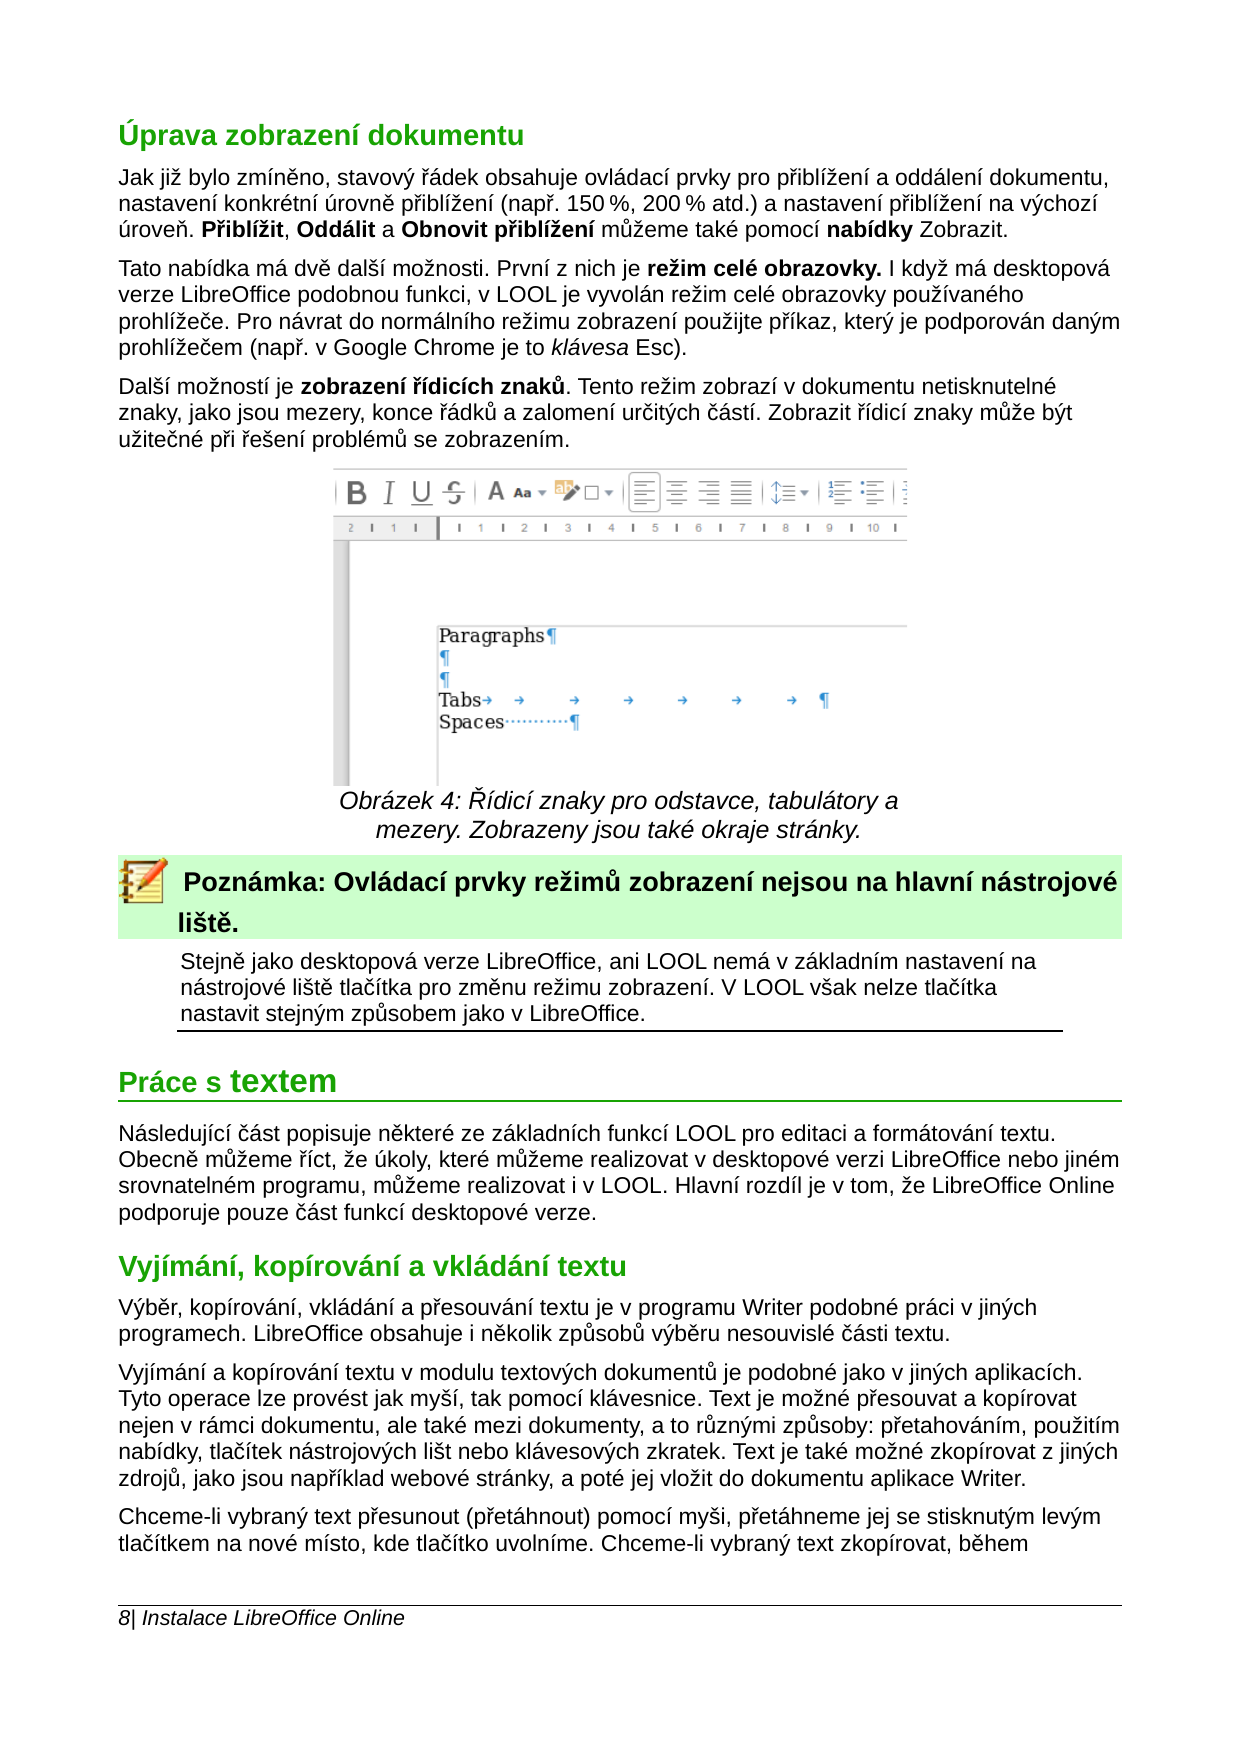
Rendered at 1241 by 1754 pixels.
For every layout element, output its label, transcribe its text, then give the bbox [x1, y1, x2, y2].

picture [333, 464, 908, 786]
text Výběr, kopírování, vkládání a přesouvání textu je v programu Writer podobné práci v jiných programech. LibreOffice obsahuje i několik způsobů výběru nesouvislé části textu. [118, 1294, 1122, 1347]
subtitle Práce s textem [118, 1061, 1122, 1100]
text Stejně jako desktopová verze LibreOffice, ani LOOL nemá v základním nastavení na nástrojové liště tlačítka pro změnu režimu zobrazení. V LOOL však nelze tlačítka nastavit stejným způsobem jako v LibreOffice. [177, 944, 1063, 1030]
subtitle Úprava zobrazení dokumentu [118, 118, 1122, 152]
text Vyjímání a kopírování textu v modulu textových dokumentů je podobné jako v jiných aplikacích. Tyto operace lze provést jak myší, tak pomocí klávesnice. Text je možné přesouvat a kopírovat nejen v rámci dokumentu, ale také mezi dokumenty, a to různými způsoby: přetahováním, použitím nabídky, tlačítek nástrojových lišt nebo klávesových zkratek. Text je také možné zkopírovat z jiných zdrojů, jako jsou například webové stránky, a poté jej vložit do dokumentu aplikace Writer. [118, 1359, 1122, 1491]
text Chceme-li vybraný text přesunout (přetáhnout) pomocí myši, přetáhneme jej se stisknutým levým tlačítkem na nové místo, kde tlačítko uvolníme. Chceme-li vybraný text zkopírovat, během [118, 1503, 1122, 1556]
text Následující část popisuje některé ze základních funkcí LOOL pro editaci a formátování textu. Obecně můžeme říct, že úkoly, které můžeme realizovat v desktopové verzi LibreOffice nebo jiném srovnatelném programu, můžeme realizovat i v LOOL. Hlavní rozdíl je v tom, že LibreOffice Online podporuje pouze část funkcí desktopové verze. [118, 1119, 1122, 1225]
subtitle Vyjímání, kopírování a vkládání textu [118, 1248, 1122, 1282]
picture [119, 856, 170, 907]
text Tato nabídka má dvě další možnosti. První z nich je režim celé obrazovky. I když má desktopová verze LibreOffice podobnou funkci, v LOOL je vyvolán režim celé obrazovky používaného prohlížeče. Pro návrat do normálního režimu zobrazení použijte příkaz, který je podporován daným prohlížečem (např. v Google Chrome je to klávesa Esc). [118, 255, 1122, 360]
text Jak již bylo zmíněno, stavový řádek obsahuje ovládací prvky pro přiblížení a oddálení dokumentu, nastavení konkrétní úrovně přiblížení (např. 150 %, 200 % atd.) a nastavení přiblížení na výchozí úroveň. Přiblížit, Oddálit a Obnovit přiblížení můžeme také pomocí nabídky Zobrazit. [118, 163, 1122, 242]
text Další možností je zobrazení řídicích znaků. Tento režim zobrazí v dokumentu netisknutelné znaky, jako jsou mezery, konce řádků a zalomení určitých částí. Zobrazit řídicí znaky může být užitečné při řešení problémů se zobrazením. [118, 373, 1122, 452]
subtitle Poznámka: Ovládací prvky režimů zobrazení nejsou na hlavní nástrojové liště. [118, 855, 1122, 939]
text Obrázek 4: Řídicí znaky pro odstavce, tabulátory a mezery. Zobrazeny jsou také okraje stránky. [333, 786, 907, 843]
